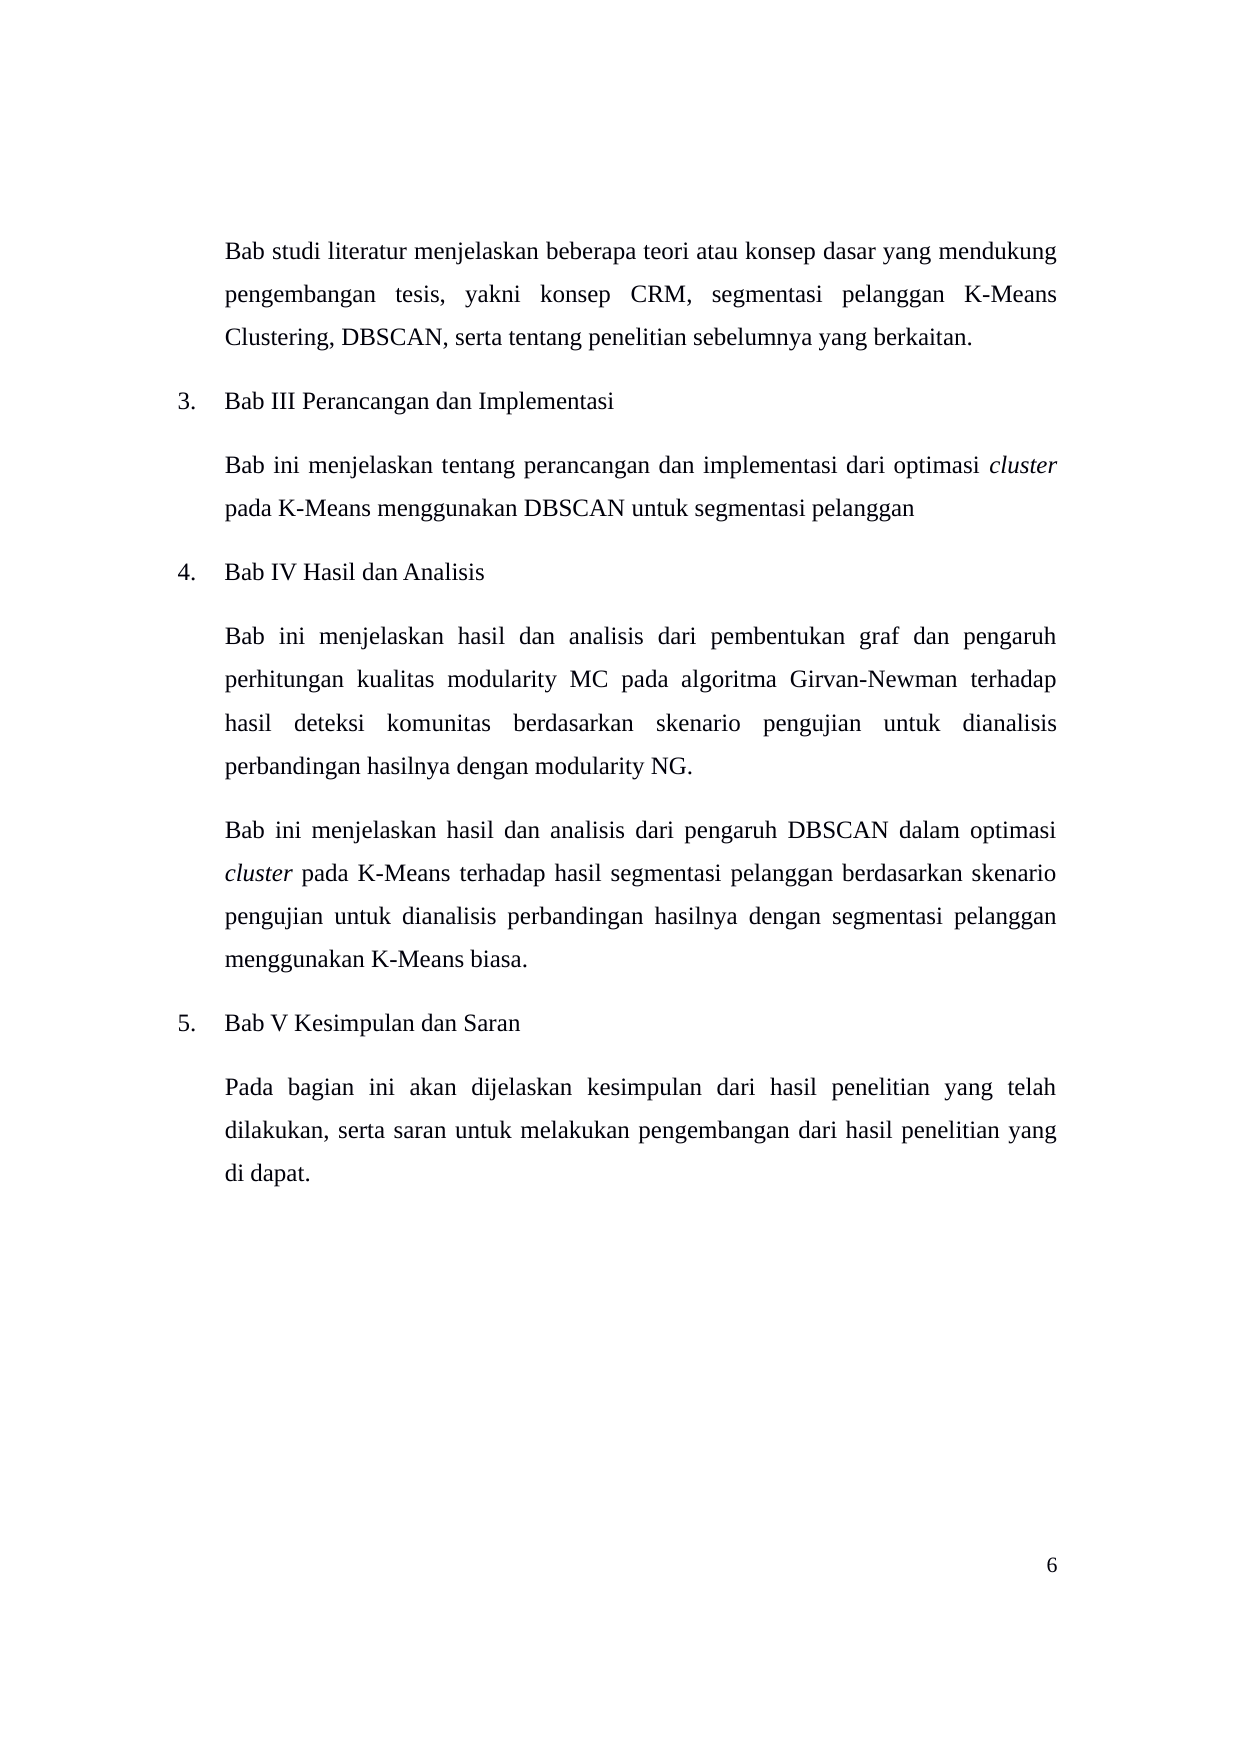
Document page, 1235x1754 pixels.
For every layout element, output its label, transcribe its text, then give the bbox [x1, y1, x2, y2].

text Bab ini menjelaskan tentang perancangan dan implementasi dari optimasi cluster pada K-Means menggunakan DBSCAN untuk segmentasi pelanggan [224, 450, 1057, 522]
text Bab ini menjelaskan hasil dan analisis dari pengaruh DBSCAN dalam optimasi cluster pada K-Means terhadap hasil segmentasi pelanggan berdasarkan skenario pengujian untuk dianalisis perbandingan hasilnya dengan segmentasi pelanggan menggunakan K-Means biasa. [224, 815, 1057, 973]
text Pada bagian ini akan dijelaskan kesimpulan dari hasil penelitian yang telah dilakukan, serta saran untuk melakukan pengembangan dari hasil penelitian yang di dapat. [224, 1072, 1057, 1187]
text Bab studi literatur menjelaskan beberapa teori atau konsep dasar yang mendukung pengembangan tesis, yakni konsep CRM, segmentasi pelanggan K-Means Clustering, DBSCAN, serta tentang penelitian sebelumnya yang berkaitan. [224, 236, 1057, 351]
text Bab ini menjelaskan hasil dan analisis dari pembentukan graf dan pengaruh perhitungan kualitas modularity MC pada algoritma Girvan-Newman terhadap hasil deteksi komunitas berdasarkan skenario pengujian untuk dianalisis perbandingan hasilnya dengan modularity NG. [224, 621, 1057, 779]
list Bab V Kesimpulan dan Saran [177, 1008, 1057, 1037]
list Bab IV Hasil dan Analisis [177, 557, 1057, 586]
list Bab III Perancangan dan Implementasi [177, 386, 1057, 415]
